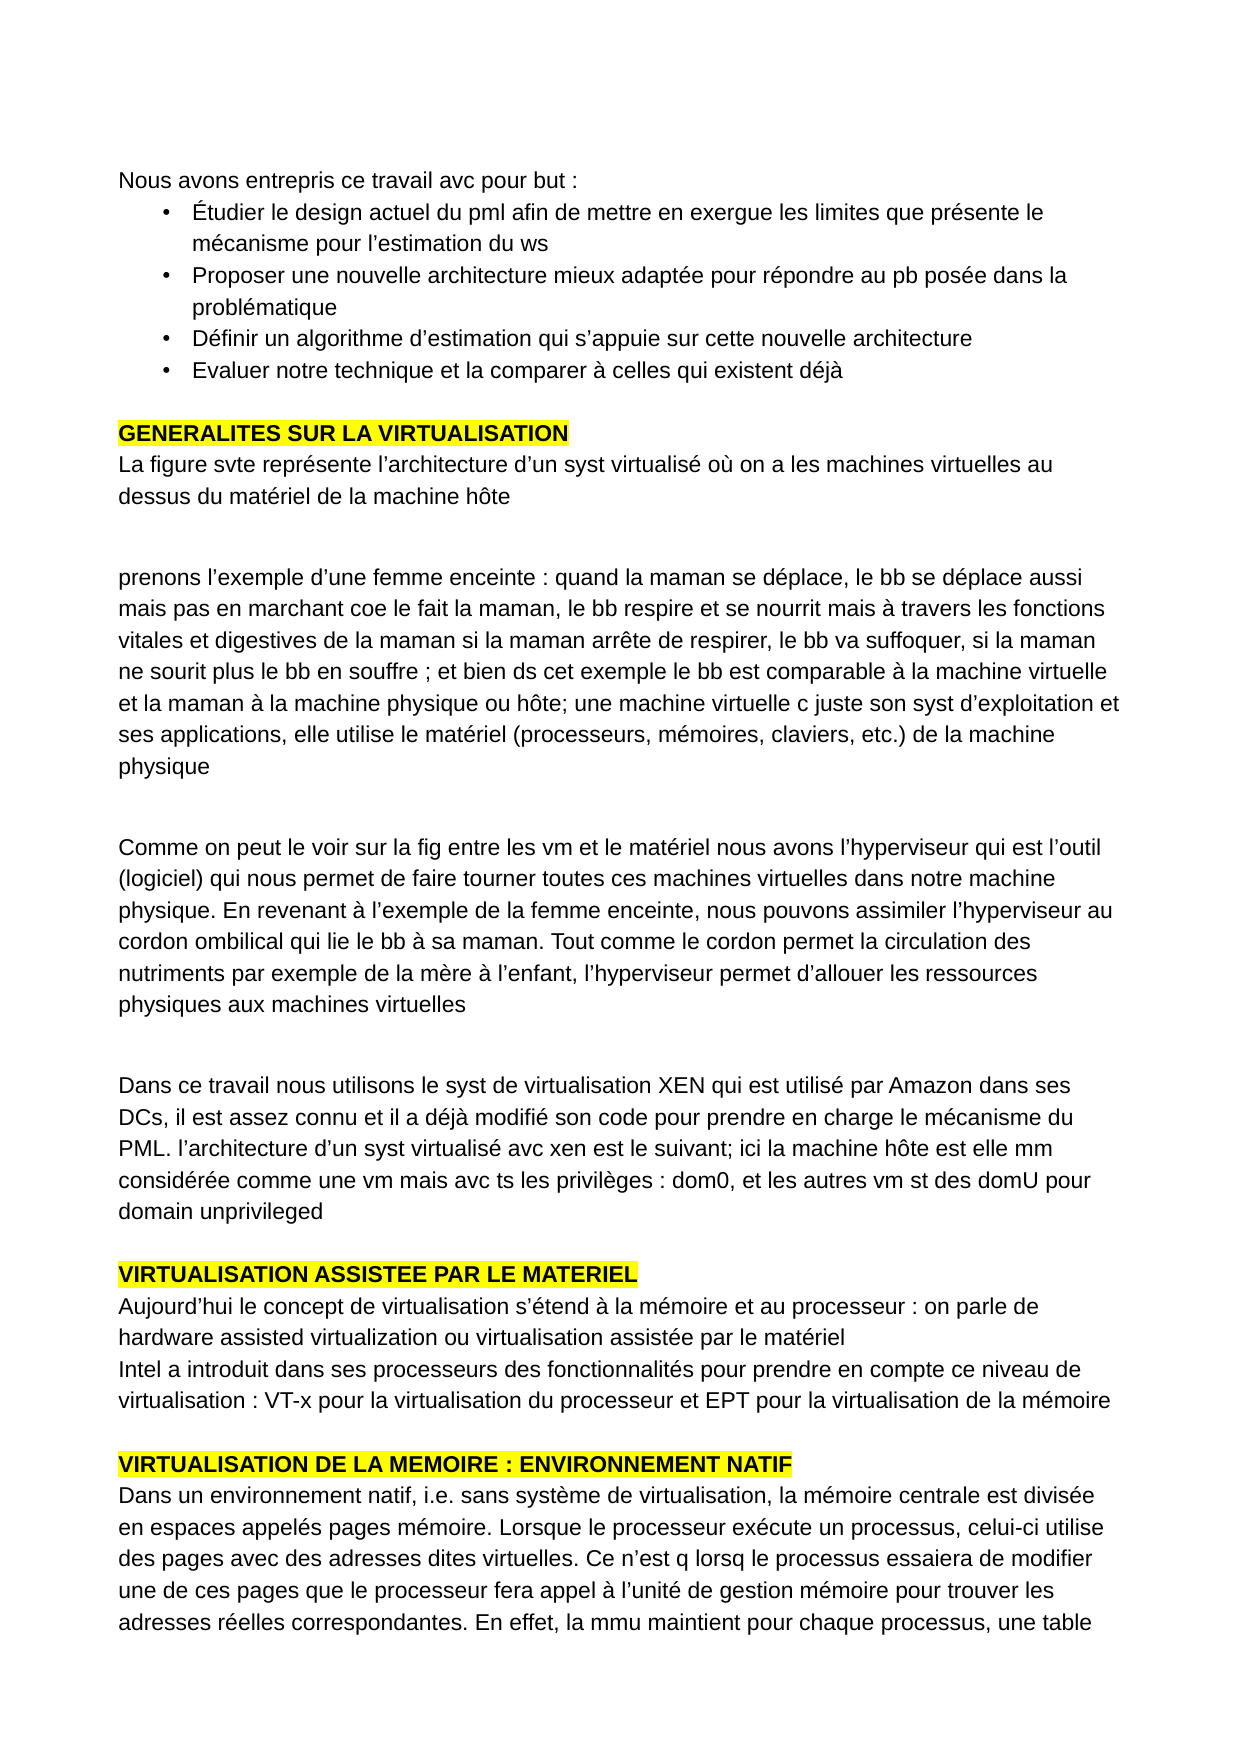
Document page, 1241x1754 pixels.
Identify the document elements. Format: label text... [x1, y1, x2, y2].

text VIRTUALISATION ASSISTEE PAR LE MATERIEL [118, 1261, 1122, 1288]
text Dans ce travail nous utilisons le syst de virtualisation XEN qui est utilisé par Amazon dans ses DCs, il est assez connu et il a déjà modifié son code pour prendre en charge le mécanisme du PML. l’architecture d’un syst virtualisé avc xen est le suivant; ici la machine hôte est elle mm considérée comme une vm mais avc ts les privilèges : dom0, et les autres vm st des domU pour domain unprivileged [118, 1072, 1122, 1224]
list Proposer une nouvelle architecture mieux adaptée pour répondre au pb posée dans la problématique [162, 262, 1122, 320]
list Étudier le design actuel du pml afin de mettre en exergue les limites que présente le mécanisme pour l’estimation du ws [162, 199, 1122, 257]
text GENERALITES SUR LA VIRTUALISATION [118, 420, 1122, 446]
text La figure svte représente l’architecture d’un syst virtualisé où on a les machines virtuelles au dessus du matériel de la machine hôte [118, 451, 1122, 509]
text Dans un environnement natif, i.e. sans système de virtualisation, la mémoire centrale est divisée en espaces appelés pages mémoire. Lorsque le processeur exécute un processus, celui-ci utilise des pages avec des adresses dites virtuelles. Ce n’est q lorsq le processus essaiera de modifier une de ces pages que le processeur fera appel à l’unité de gestion mémoire pour trouver les adresses réelles correspondantes. En effet, la mmu maintient pour chaque processus, une table [118, 1482, 1122, 1635]
text prenons l’exemple d’une femme enceinte : quand la maman se déplace, le bb se déplace aussi mais pas en marchant coe le fait la maman, le bb respire et se nourrit mais à travers les fonctions vitales et digestives de la maman si la maman arrête de respirer, le bb va suffoquer, si la maman ne sourit plus le bb en souffre ; et bien ds cet exemple le bb est comparable à la machine virtuelle et la maman à la machine physique ou hôte; une machine virtuelle c juste son syst d’exploitation et ses applications, elle utilise le matériel (processeurs, mémoires, claviers, etc.) de la machine physique [118, 563, 1122, 779]
text VIRTUALISATION DE LA MEMOIRE : ENVIRONNEMENT NATIF [118, 1451, 1122, 1477]
text Aujourd’hui le concept de virtualisation s’étend à la mémoire et au processeur : on parle de hardware assisted virtualization ou virtualisation assistée par le matériel [118, 1293, 1122, 1351]
list Evaluer notre technique et la comparer à celles qui existent déjà [162, 357, 1122, 383]
list Définir un algorithme d’estimation qui s’appuie sur cette nouvelle architecture [162, 325, 1122, 351]
text Comme on peut le voir sur la fig entre les vm et le matériel nous avons l’hyperviseur qui est l’outil (logiciel) qui nous permet de faire tourner toutes ces machines virtuelles dans notre machine physique. En revenant à l’exemple de la femme enceinte, nous pouvons assimiler l’hyperviseur au cordon ombilical qui lie le bb à sa maman. Tout comme le cordon permet la circulation des nutriments par exemple de la mère à l’enfant, l’hyperviseur permet d’allouer les ressources physiques aux machines virtuelles [118, 833, 1122, 1018]
text Nous avons entrepris ce travail avc pour but : [118, 167, 1122, 193]
text Intel a introduit dans ses processeurs des fonctionnalités pour prendre en compte ce niveau de virtualisation : VT-x pour la virtualisation du processeur et EPT pour la virtualisation de la mémoire [118, 1356, 1122, 1414]
